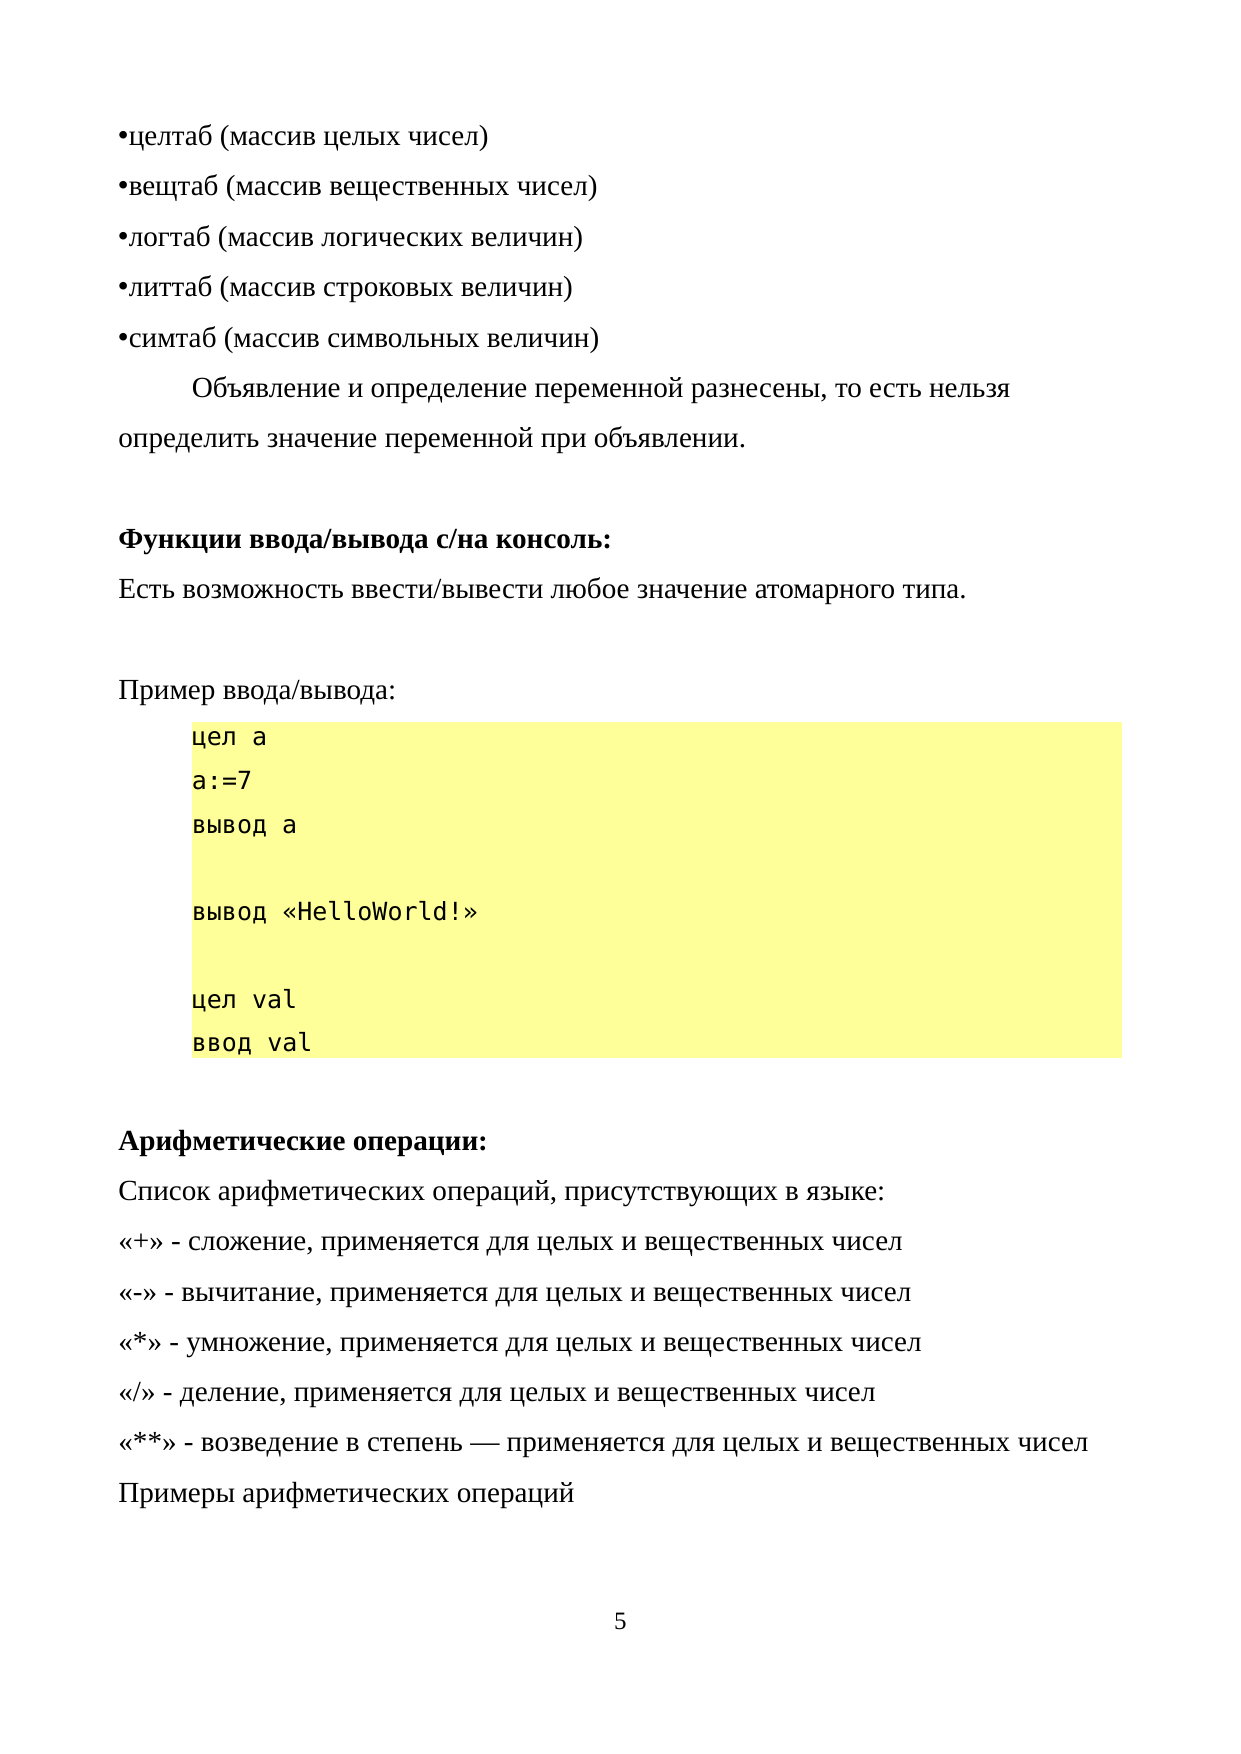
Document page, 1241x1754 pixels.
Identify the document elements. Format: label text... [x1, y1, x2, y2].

text Список арифметических операций, присутствующих в языке: [118, 1173, 1122, 1207]
text вывод «HelloWorld!» [192, 897, 1122, 927]
text Примеры арифметических операций [118, 1475, 1122, 1508]
list вещтаб (массив вещественных чисел) [118, 168, 1122, 202]
text «*» - умножение, применяется для целых и вещественных чисел [118, 1324, 1122, 1357]
text «/» - деление, применяется для целых и вещественных чисел [118, 1374, 1122, 1408]
text Объявление и определение переменной разнесены, то есть нельзя определить значение переменной при объявлении. [118, 370, 1122, 454]
text Пример ввода/вывода: [118, 672, 1122, 706]
text цел а [192, 722, 1122, 752]
text а:=7 [192, 766, 1122, 795]
text ввод val [192, 1029, 1122, 1058]
text Функции ввода/вывода с/на консоль: [118, 521, 1122, 555]
text Арифметические операции: [118, 1123, 1122, 1156]
list логтаб (массив логических величин) [118, 219, 1122, 253]
text «**» - возведение в степень — применяется для целых и вещественных чисел [118, 1424, 1122, 1458]
text «+» - сложение, применяется для целых и вещественных чисел [118, 1223, 1122, 1257]
text цел val [192, 985, 1122, 1014]
list целтаб (массив целых чисел) [118, 118, 1122, 152]
list симтаб (массив символьных величин) [118, 320, 1122, 353]
list литтаб (массив строковых величин) [118, 269, 1122, 303]
text Есть возможность ввести/вывести любое значение атомарного типа. [118, 571, 1122, 605]
text вывод а [192, 810, 1122, 839]
text «-» - вычитание, применяется для целых и вещественных чисел [118, 1274, 1122, 1307]
